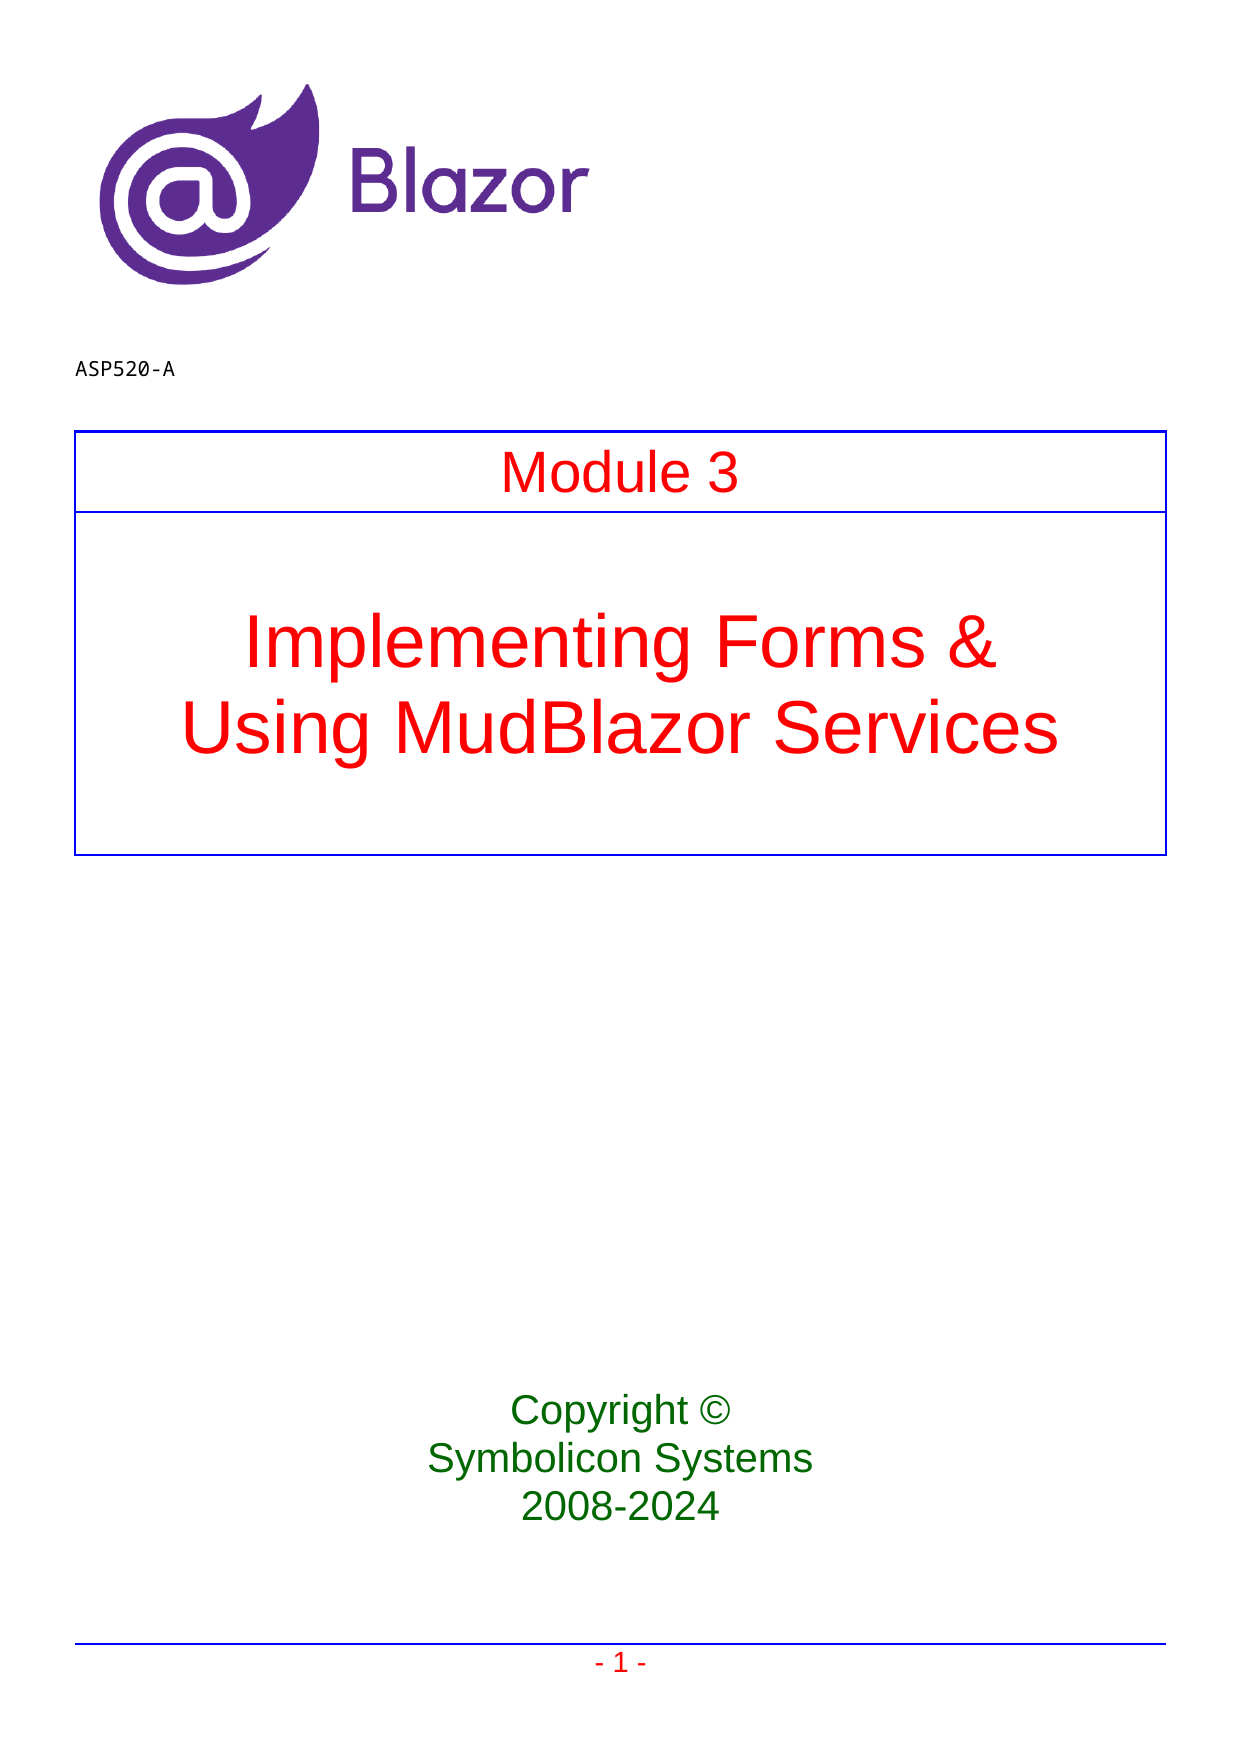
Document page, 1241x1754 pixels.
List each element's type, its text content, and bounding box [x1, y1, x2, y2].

text ASP520-A [75, 354, 1166, 382]
picture [75, 75, 621, 306]
table_cell [76, 513, 1165, 592]
table_cell Implementing Forms & Using MudBlazor Services [76, 592, 1165, 776]
table_cell [76, 776, 1165, 854]
text Symbolicon Systems [75, 1433, 1166, 1481]
table_header Module 3 [76, 433, 1165, 511]
text Copyright © [75, 1386, 1166, 1433]
text 2008-2024 [75, 1481, 1166, 1529]
